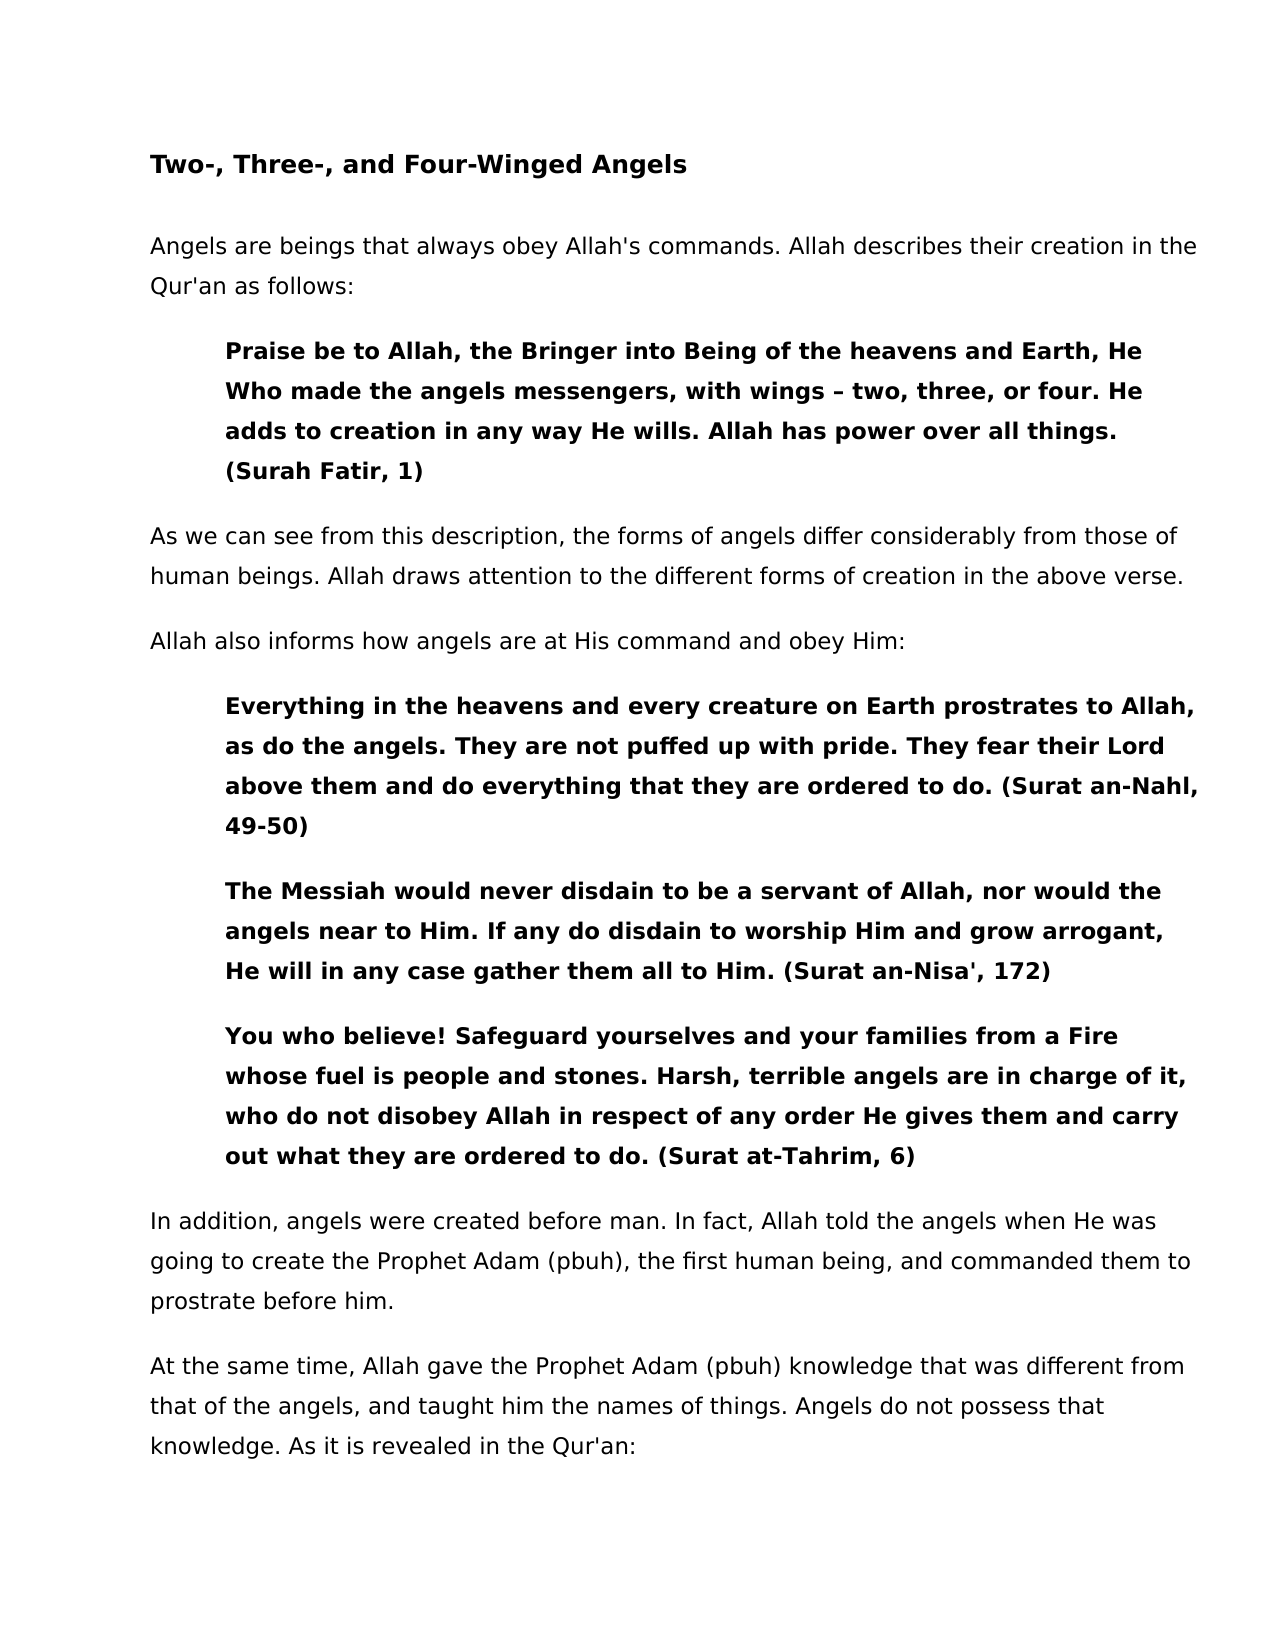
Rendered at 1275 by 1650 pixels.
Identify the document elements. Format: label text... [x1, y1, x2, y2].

text Angels are beings that always obey Allah's commands. Allah describes their creation in the Qur'an as follows: [150, 233, 1200, 300]
text As we can see from this description, the forms of angels differ considerably from those of human beings. Allah draws attention to the different forms of creation in the above verse. [150, 523, 1200, 590]
subtitle Two-, Three-, and Four-Winged Angels [150, 150, 1200, 179]
text The Messiah would never disdain to be a servant of Allah, nor would the angels near to Him. If any do disdain to worship Him and grow arrogant, He will in any case gather them all to Him. (Surat an-Nisa', 172) [225, 878, 1200, 985]
text Allah also informs how angels are at His command and obey Him: [150, 628, 1200, 655]
text Everything in the heavens and every creature on Earth prostrates to Allah, as do the angels. They are not puffed up with pride. They fear their Lord above them and do everything that they are ordered to do. (Surat an-Nahl, 49-50) [225, 693, 1200, 840]
text Praise be to Allah, the Bringer into Being of the heavens and Earth, He Who made the angels messengers, with wings – two, three, or four. He adds to creation in any way He wills. Allah has power over all things. (Surah Fatir, 1) [225, 338, 1200, 485]
text At the same time, Allah gave the Prophet Adam (pbuh) knowledge that was different from that of the angels, and taught him the names of things. Angels do not possess that knowledge. As it is revealed in the Qur'an: [150, 1353, 1200, 1460]
text You who believe! Safeguard yourselves and your families from a Fire whose fuel is people and stones. Harsh, terrible angels are in charge of it, who do not disobey Allah in respect of any order He gives them and carry out what they are ordered to do. (Surat at-Tahrim, 6) [225, 1023, 1200, 1170]
text In addition, angels were created before man. In fact, Allah told the angels when He was going to create the Prophet Adam (pbuh), the first human being, and commanded them to prostrate before him. [150, 1208, 1200, 1315]
